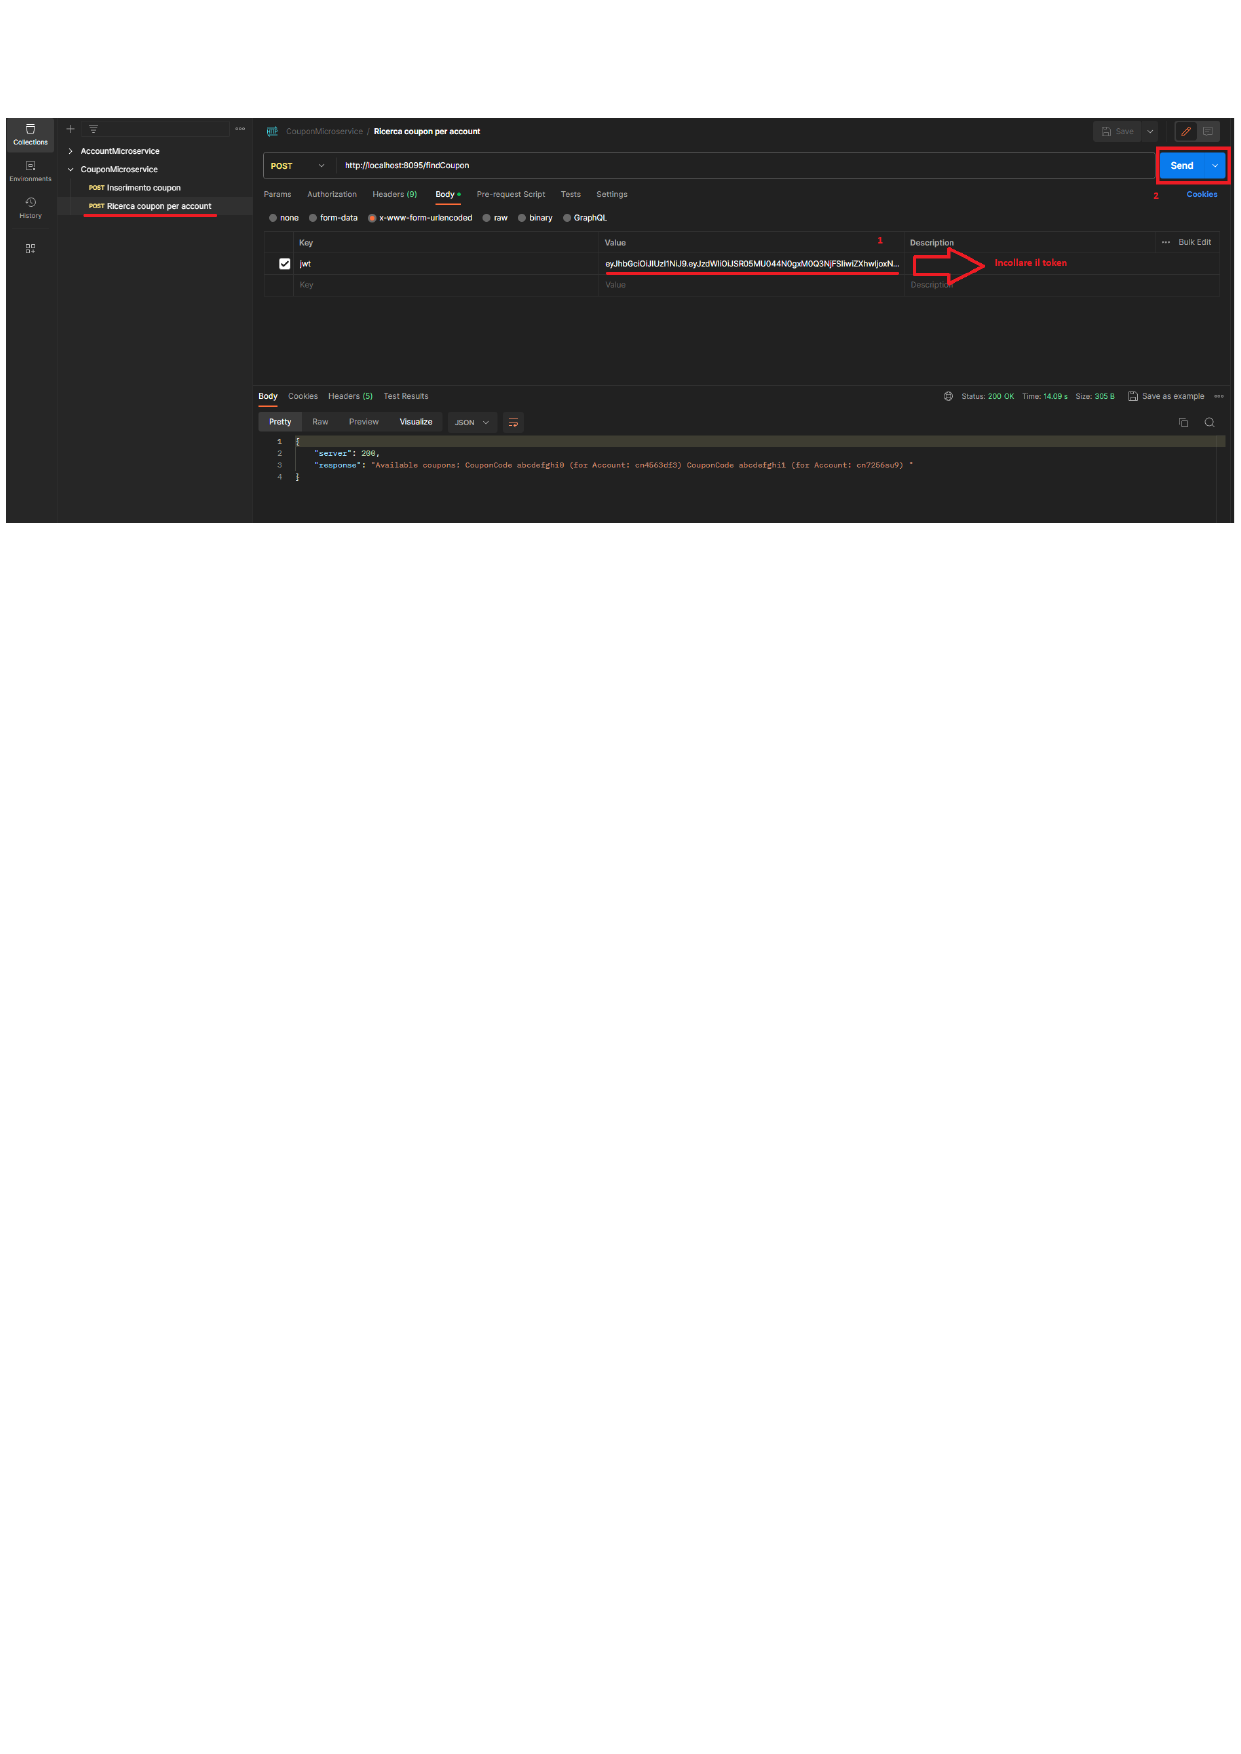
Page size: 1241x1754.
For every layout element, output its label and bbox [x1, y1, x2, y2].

picture [6, 118, 1235, 523]
